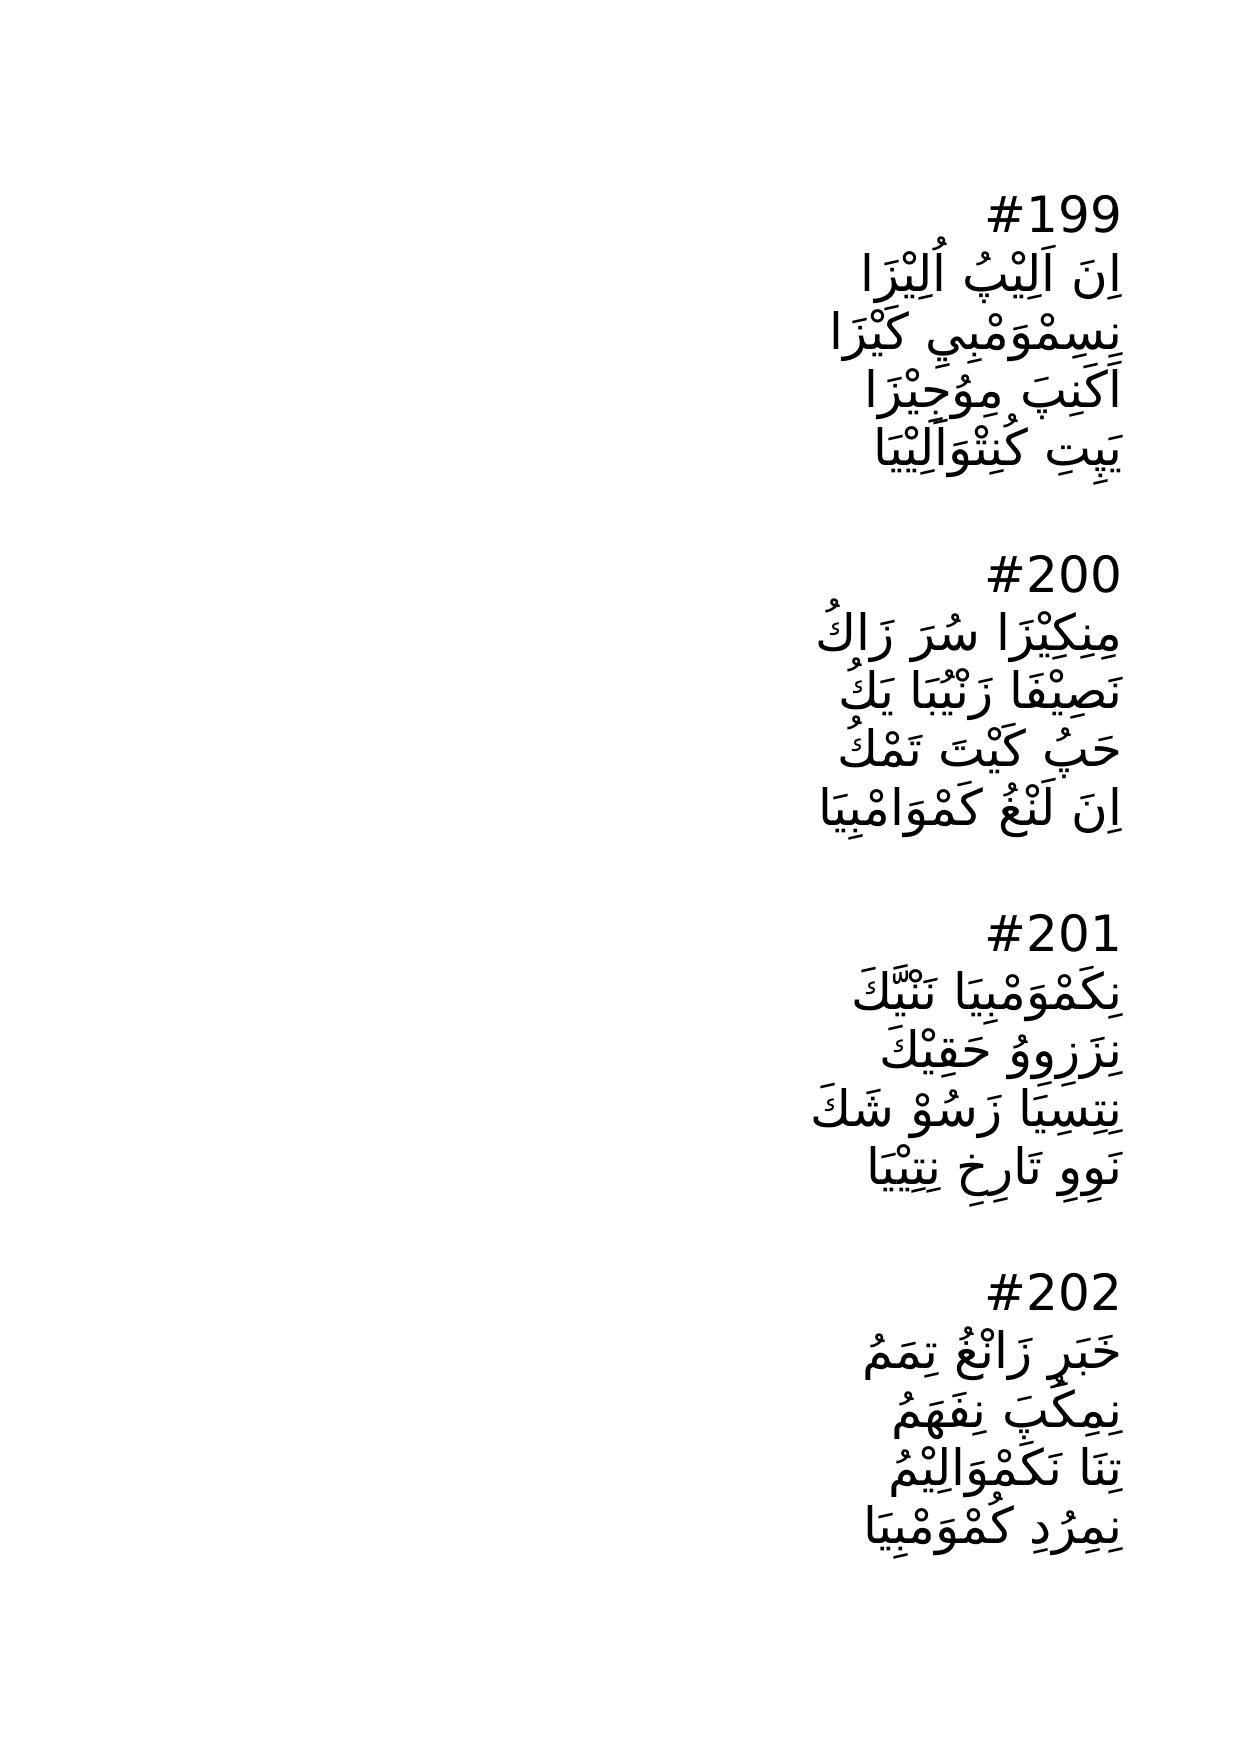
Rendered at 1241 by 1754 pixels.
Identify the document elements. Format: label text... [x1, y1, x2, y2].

text نَصِيْفَا زَنْيُبَا يَكُ [118, 662, 1122, 720]
text نِسِمْوَمْبِيِ كَيْزَا [118, 303, 1122, 361]
text #200 [118, 546, 1122, 604]
text نِتِسِيَا زَسُوْ شَكَ [118, 1079, 1122, 1138]
text نَوِوِ تَارِخِ نِتِيْيَا [118, 1138, 1122, 1196]
text اِنَ اَلِيْپُ اُلِيْزَا [118, 244, 1122, 303]
text اِنَ لَنْغُ كَمْوَامْبِيَا [118, 778, 1122, 837]
text #202 [118, 1264, 1122, 1322]
text نِكَمْوَمْبِيَا نَنْيَّكَ [118, 963, 1122, 1021]
text خَبَرِ زَانْغُ تِمَمُ [118, 1322, 1122, 1381]
text اَكَنِپَ مِوُجِيْزَا [118, 361, 1122, 419]
text حَپُ كَيْتَ تَمْكُ [118, 720, 1122, 778]
text نِمِرُدِ كُمْوَمْبِيَا [118, 1497, 1122, 1555]
text #201 [118, 905, 1122, 963]
text نِزَزِوِوُ حَقِيْكَ [118, 1021, 1122, 1079]
text مِنِكِيْزَا سُرَ زَاكُ [118, 604, 1122, 662]
text #199 [118, 186, 1122, 244]
text نِمِكُپَ نِفَهَمُ [118, 1381, 1122, 1439]
text تِنَا نَكَمْوَالِيْمُ [118, 1439, 1122, 1497]
text يَپِتِ كُنِتْوَاَلِيْيَا [118, 419, 1122, 477]
